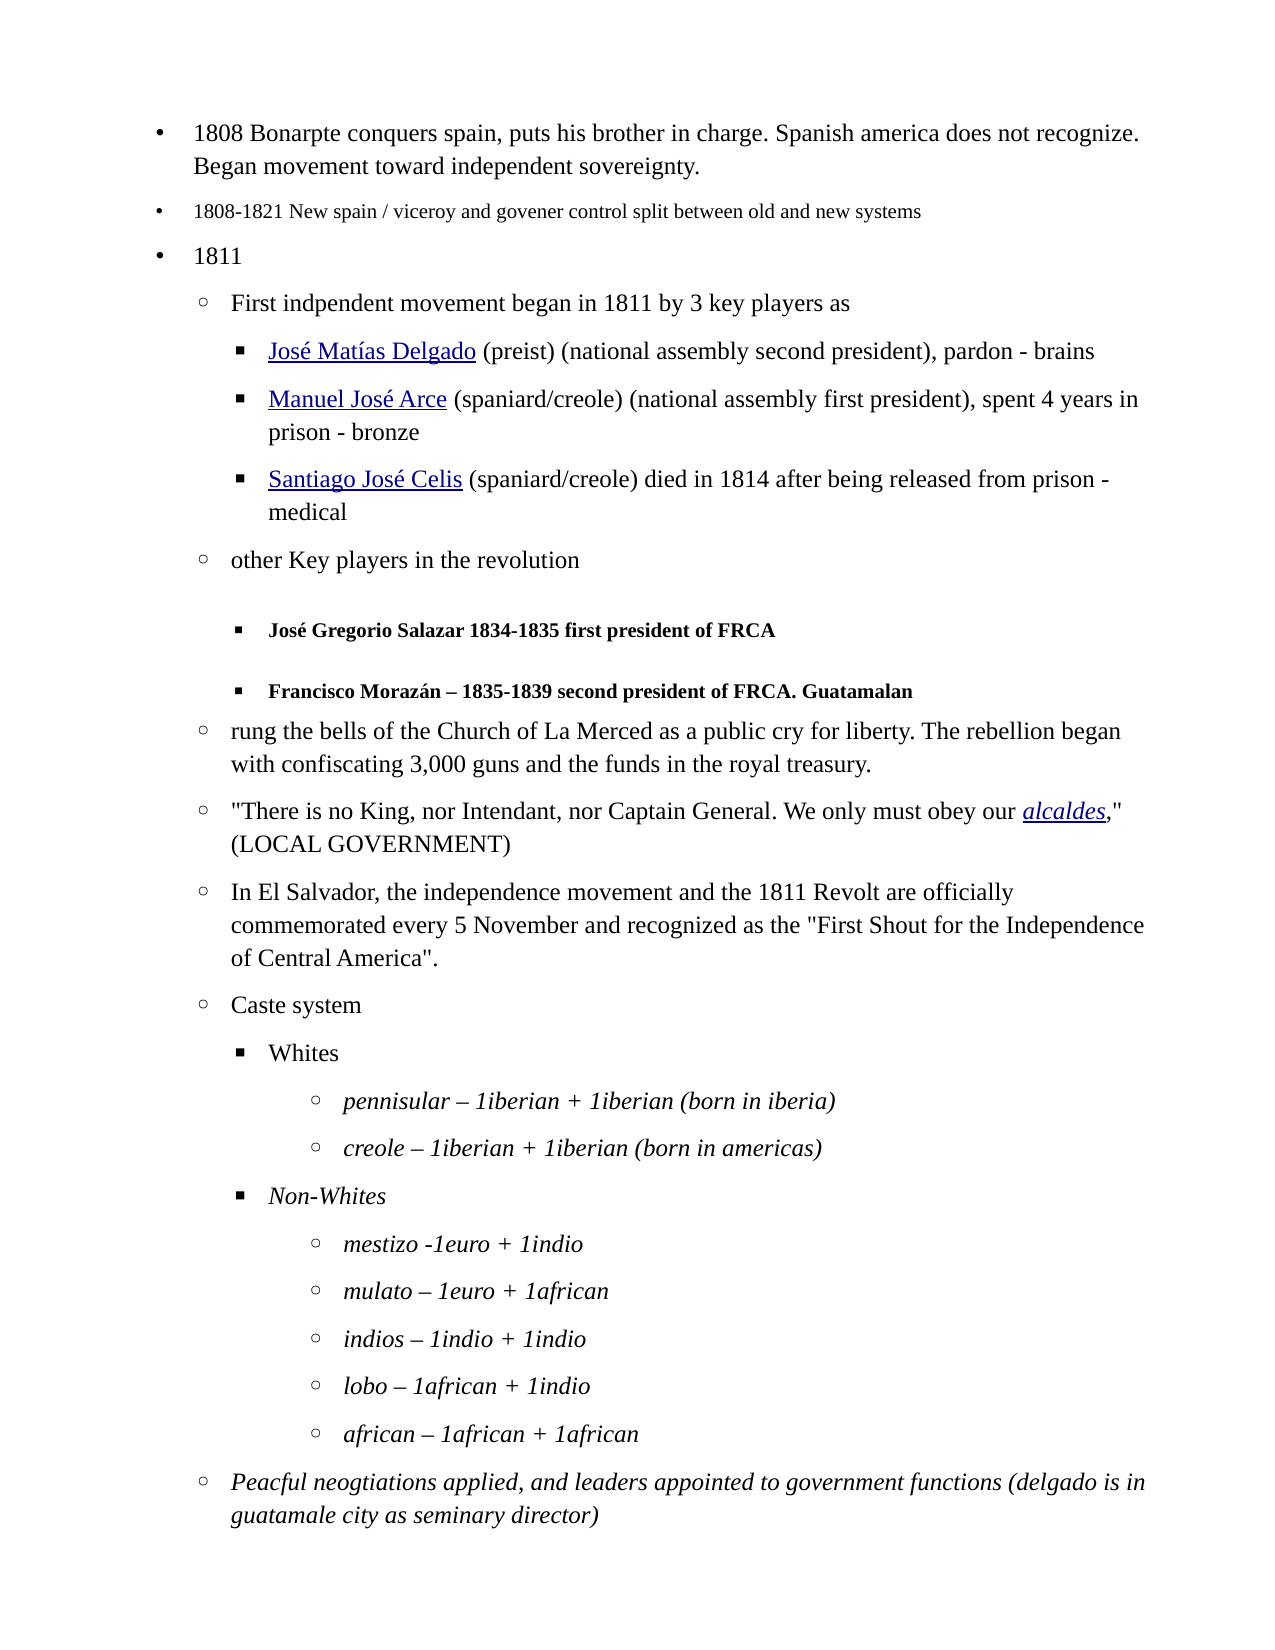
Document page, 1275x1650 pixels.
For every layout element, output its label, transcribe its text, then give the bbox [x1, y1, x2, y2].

subtitle Francisco Morazán – 1835-1839 second president of FRCA. Guatamalan [231, 679, 1157, 703]
subtitle José Gregorio Salazar 1834-1835 first president of FRCA [231, 618, 1157, 642]
list lobo – 1african + 1indio [306, 1371, 1157, 1400]
list Non-Whites [231, 1181, 1157, 1210]
list In El Salvador, the independence movement and the 1811 Revolt are officially commemorated every 5 November and recognized as the "First Shout for the Independence of Central America". [193, 877, 1157, 972]
list Santiago José Celis (spaniard/creole) died in 1814 after being released from prison - medical [231, 464, 1157, 526]
list creole – 1iberian + 1iberian (born in americas) [306, 1133, 1157, 1162]
list "There is no King, nor Intendant, nor Captain General. We only must obey our alcaldes," (LOCAL GOVERNMENT) [193, 796, 1157, 858]
list 1808 Bonarpte conquers spain, puts his brother in charge. Spanish america does not recognize. Began movement toward independent sovereignty. [156, 118, 1157, 180]
list indios – 1indio + 1indio [306, 1324, 1157, 1353]
list Peacful neogtiations applied, and leaders appointed to government functions (delgado is in guatamale city as seminary director) [193, 1467, 1157, 1528]
list other Key players in the revolution [193, 545, 1157, 574]
list Caste system [193, 991, 1157, 1019]
list Whites [231, 1038, 1157, 1067]
list José Matías Delgado (preist) (national assembly second president), pardon - brains [231, 336, 1157, 365]
list Manuel José Arce (spaniard/creole) (national assembly first president), spent 4 years in prison - bronze [231, 384, 1157, 446]
list 1808-1821 New spain / viceroy and govener control split between old and new systems [156, 199, 1157, 223]
list african – 1african + 1african [306, 1419, 1157, 1448]
list rung the bells of the Church of La Merced as a public cry for liberty. The rebellion began with confiscating 3,000 guns and the funds in the royal treasury. [193, 716, 1157, 777]
list First indpendent movement began in 1811 by 3 key players as [193, 288, 1157, 317]
list mestizo -1euro + 1indio [306, 1229, 1157, 1257]
list 1811 [156, 241, 1157, 270]
list mulato – 1euro + 1african [306, 1276, 1157, 1305]
list pennisular – 1iberian + 1iberian (born in iberia) [306, 1086, 1157, 1114]
